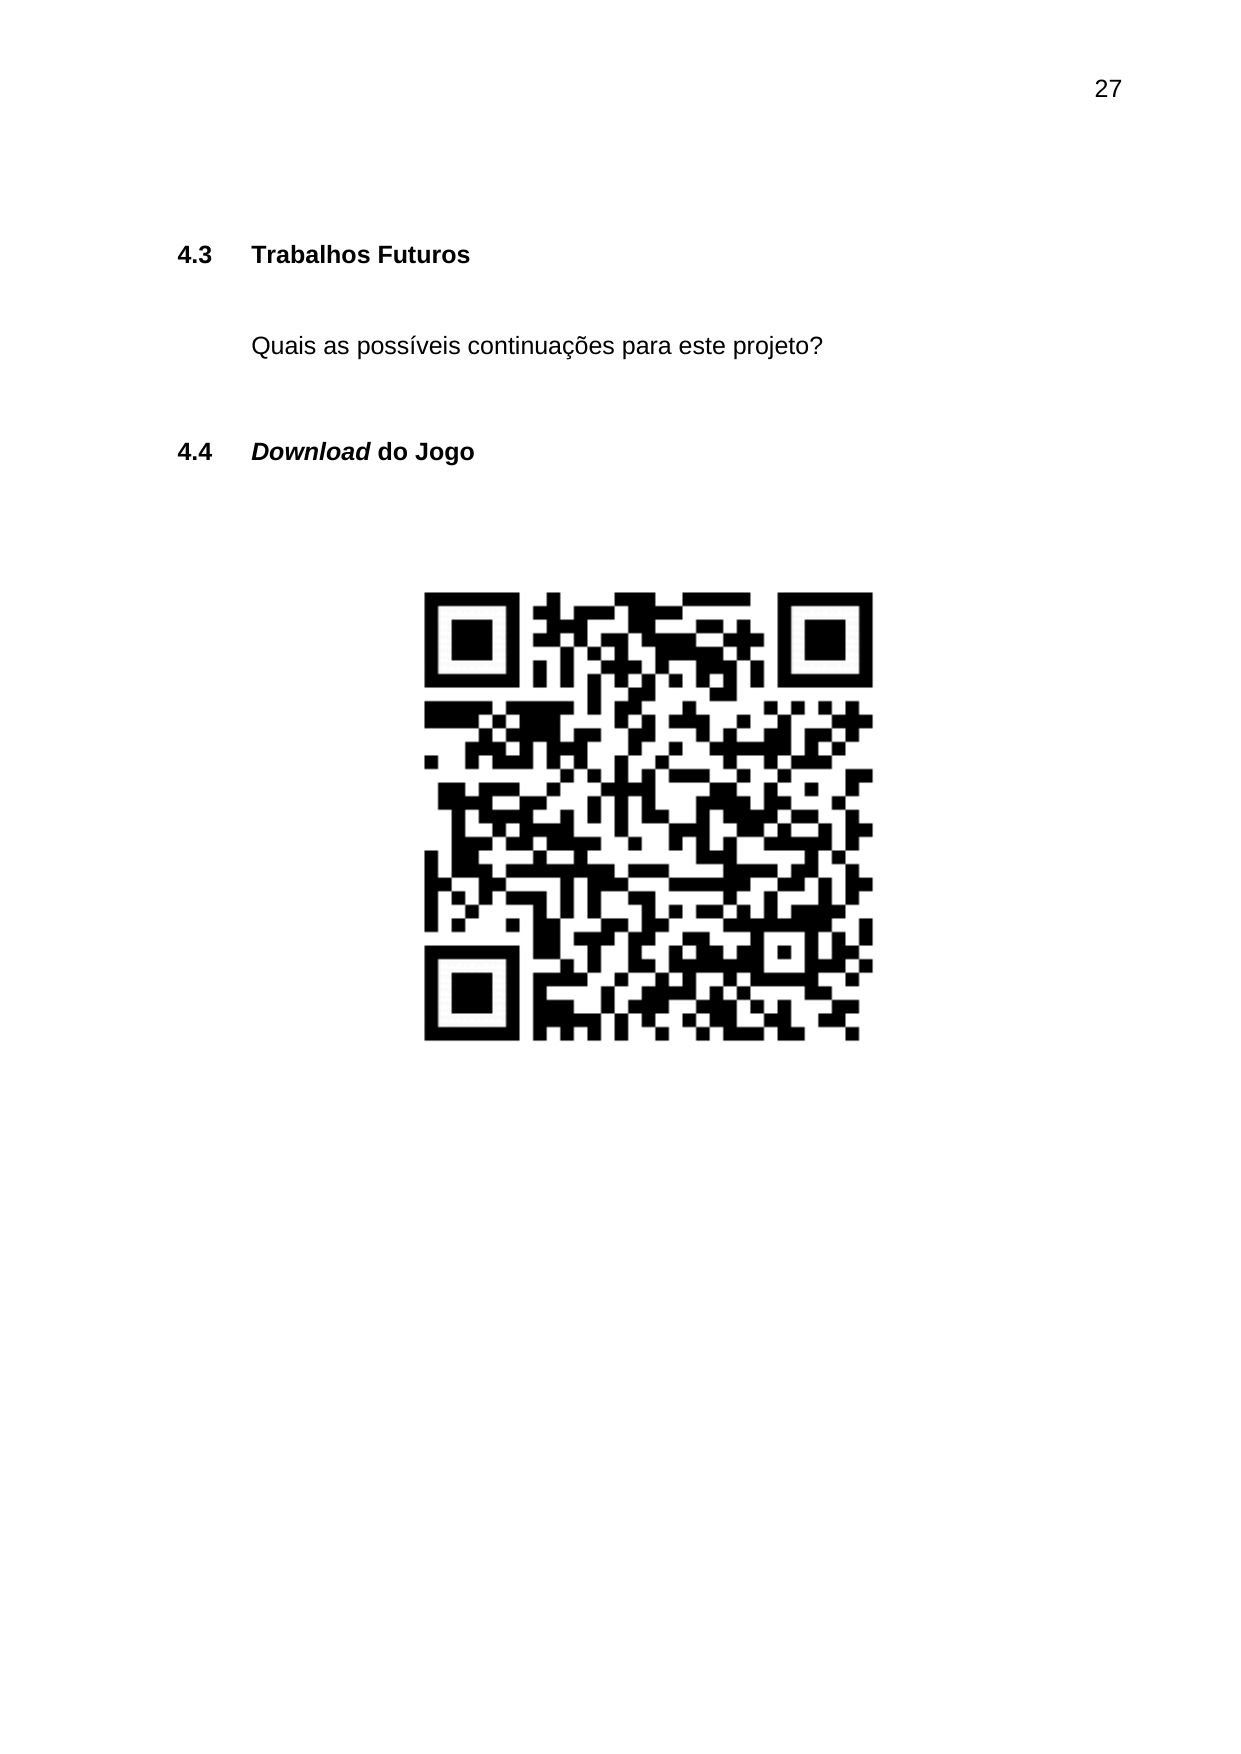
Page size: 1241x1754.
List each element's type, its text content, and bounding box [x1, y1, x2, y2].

subtitle 4.3 Trabalhos Futuros [177, 240, 1122, 268]
picture [359, 527, 941, 1109]
text Quais as possíveis continuações para este projeto? [177, 331, 1122, 360]
subtitle 4.4 Download do Jogo [177, 437, 1122, 465]
